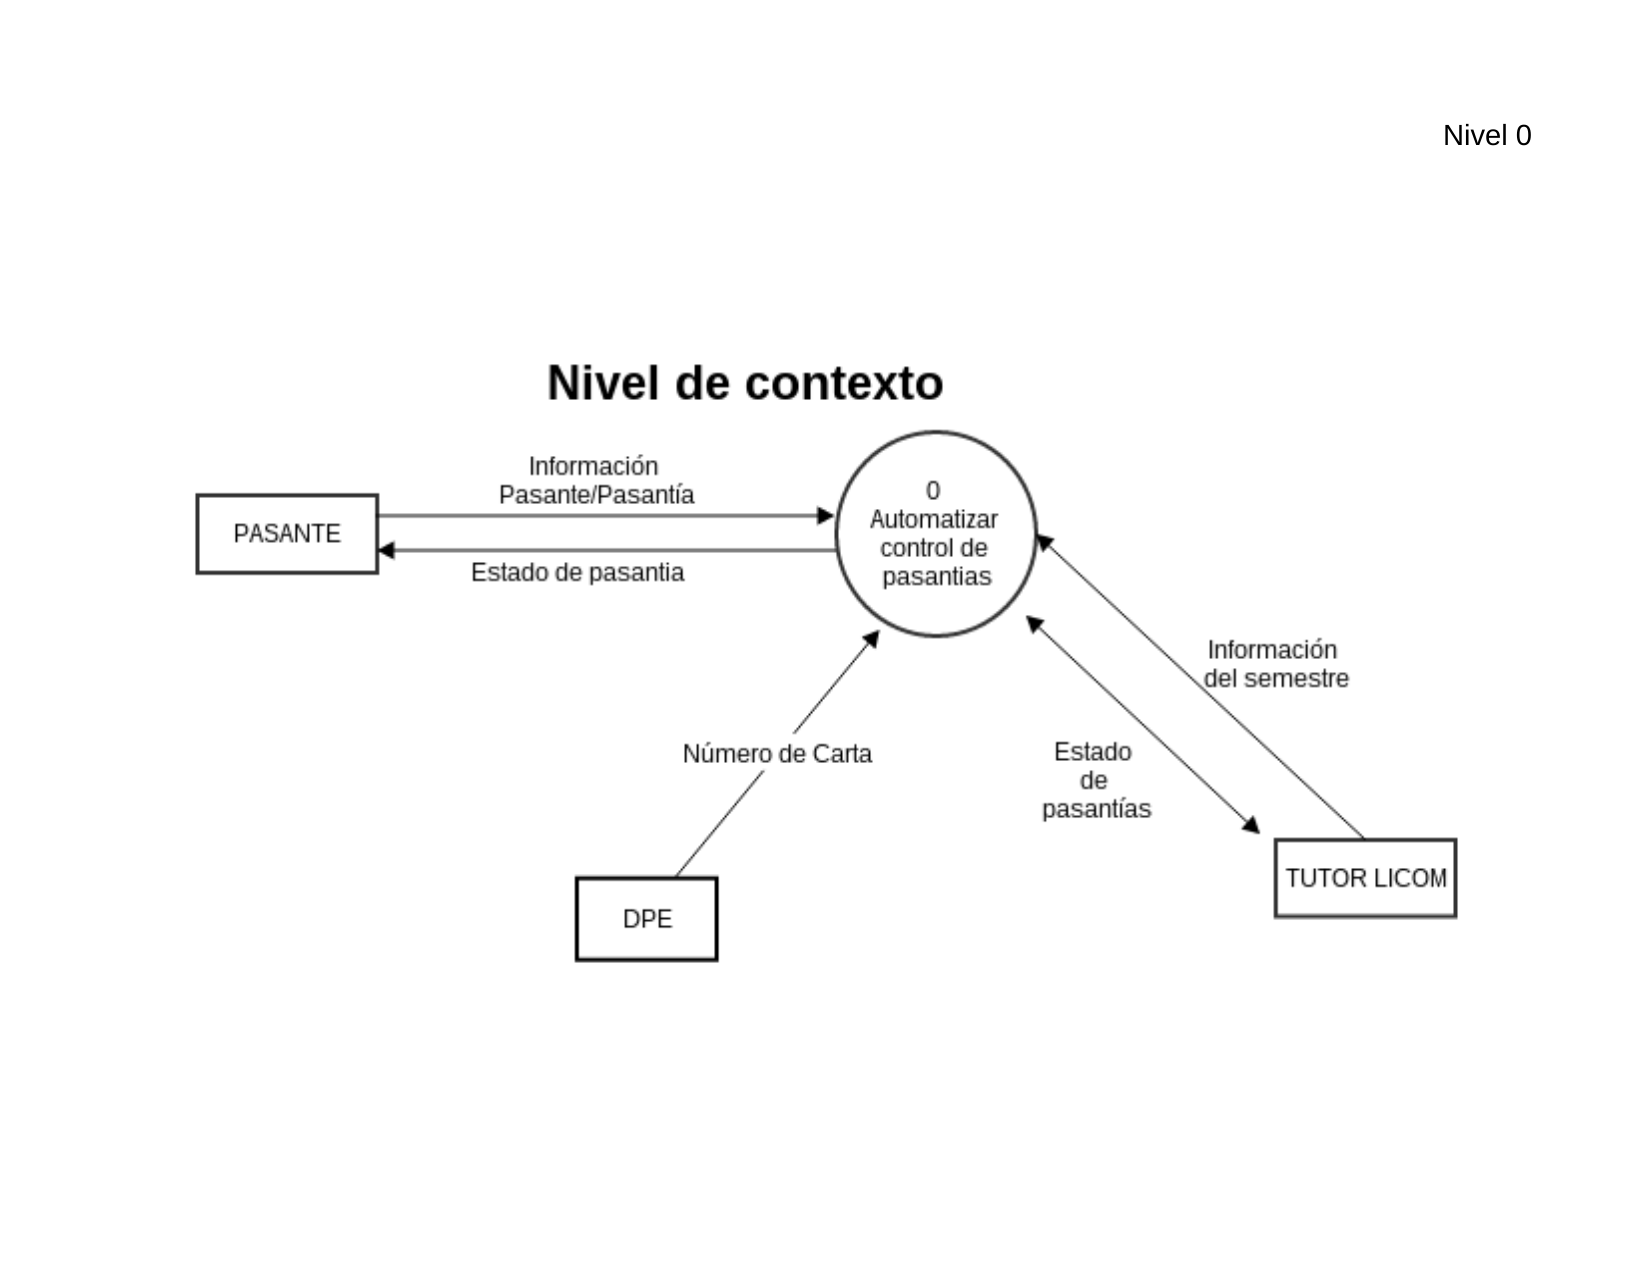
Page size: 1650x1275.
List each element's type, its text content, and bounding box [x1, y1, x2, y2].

text Nivel 0 [118, 118, 1532, 152]
picture [180, 349, 1470, 971]
